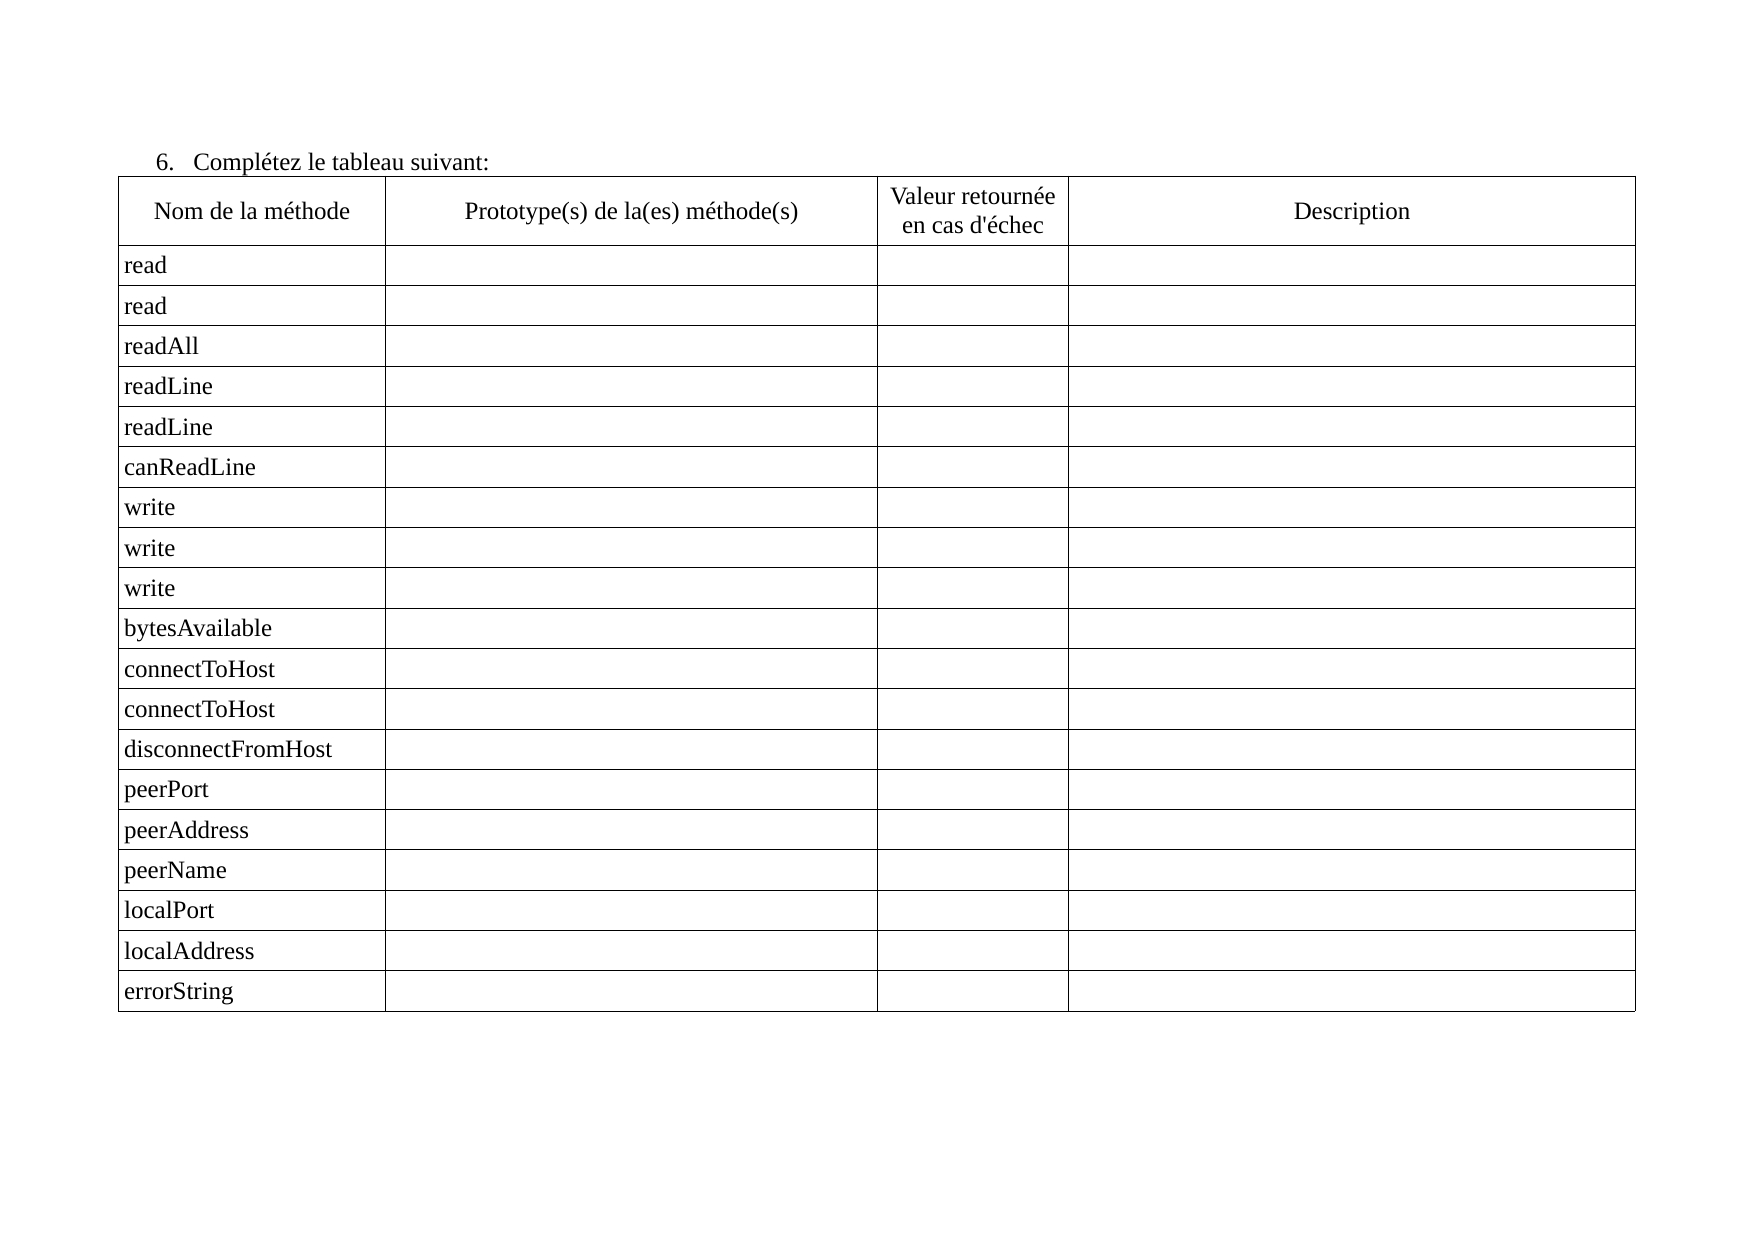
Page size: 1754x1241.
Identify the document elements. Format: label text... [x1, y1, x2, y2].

table_cell [878, 609, 1068, 648]
table_cell [386, 850, 877, 890]
table_cell [386, 971, 877, 1011]
table_cell [1069, 407, 1635, 446]
table_cell [878, 649, 1068, 688]
table_cell [1069, 326, 1635, 366]
table_cell [386, 649, 877, 688]
table_cell readLine [119, 367, 385, 406]
table_cell [386, 407, 877, 446]
table_cell [386, 770, 877, 809]
table_cell [386, 609, 877, 648]
table_cell [878, 689, 1068, 728]
table_cell [878, 407, 1068, 446]
table_header Prototype(s) de la(es) méthode(s) [386, 177, 877, 245]
table_cell [1069, 850, 1635, 890]
table_cell [1069, 689, 1635, 728]
table_cell localAddress [119, 931, 385, 970]
table_cell [878, 488, 1068, 527]
table_cell [1069, 286, 1635, 325]
table_cell [878, 850, 1068, 890]
table_cell [878, 971, 1068, 1011]
table_cell [878, 770, 1068, 809]
table_cell readAll [119, 326, 385, 366]
table_cell peerName [119, 850, 385, 890]
table_cell [878, 568, 1068, 607]
table_cell [386, 891, 877, 930]
table_cell [1069, 246, 1635, 285]
table_cell [1069, 488, 1635, 527]
table_cell [386, 730, 877, 769]
table_cell bytesAvailable [119, 609, 385, 648]
table_cell [386, 689, 877, 728]
table_cell [386, 326, 877, 366]
table_cell [1069, 609, 1635, 648]
table_cell [1069, 931, 1635, 970]
table_cell [386, 367, 877, 406]
table_cell connectToHost [119, 689, 385, 728]
table_cell [878, 931, 1068, 970]
table_cell [386, 528, 877, 567]
table_cell [386, 810, 877, 849]
table_cell [1069, 770, 1635, 809]
table_cell [878, 367, 1068, 406]
table_cell connectToHost [119, 649, 385, 688]
table_cell [386, 568, 877, 607]
table_cell peerPort [119, 770, 385, 809]
table_cell [878, 447, 1068, 487]
table_cell [878, 891, 1068, 930]
table_cell [386, 488, 877, 527]
table_cell [1069, 367, 1635, 406]
table_cell peerAddress [119, 810, 385, 849]
table_cell [1069, 447, 1635, 487]
table_cell [386, 246, 877, 285]
table_header Description [1069, 177, 1635, 245]
table_cell [1069, 971, 1635, 1011]
table_cell [878, 730, 1068, 769]
table_cell readLine [119, 407, 385, 446]
table_cell [1069, 649, 1635, 688]
table_cell [878, 326, 1068, 366]
table_cell errorString [119, 971, 385, 1011]
table_cell [386, 286, 877, 325]
table_cell [1069, 568, 1635, 607]
list Complétez le tableau suivant: [156, 147, 1636, 176]
table_cell canReadLine [119, 447, 385, 487]
table_cell [1069, 730, 1635, 769]
table_cell write [119, 488, 385, 527]
table_cell read [119, 246, 385, 285]
table_cell [1069, 528, 1635, 567]
table_cell [1069, 891, 1635, 930]
table_cell disconnectFromHost [119, 730, 385, 769]
table_cell [878, 286, 1068, 325]
table_cell [878, 810, 1068, 849]
table_cell [878, 528, 1068, 567]
table_cell read [119, 286, 385, 325]
table_cell write [119, 528, 385, 567]
table_cell write [119, 568, 385, 607]
table_cell [386, 447, 877, 487]
table_header Valeur retournée en cas d'échec [878, 177, 1068, 245]
table_header Nom de la méthode [119, 177, 385, 245]
table_cell [1069, 810, 1635, 849]
table_cell [386, 931, 877, 970]
table_cell [878, 246, 1068, 285]
table_cell localPort [119, 891, 385, 930]
